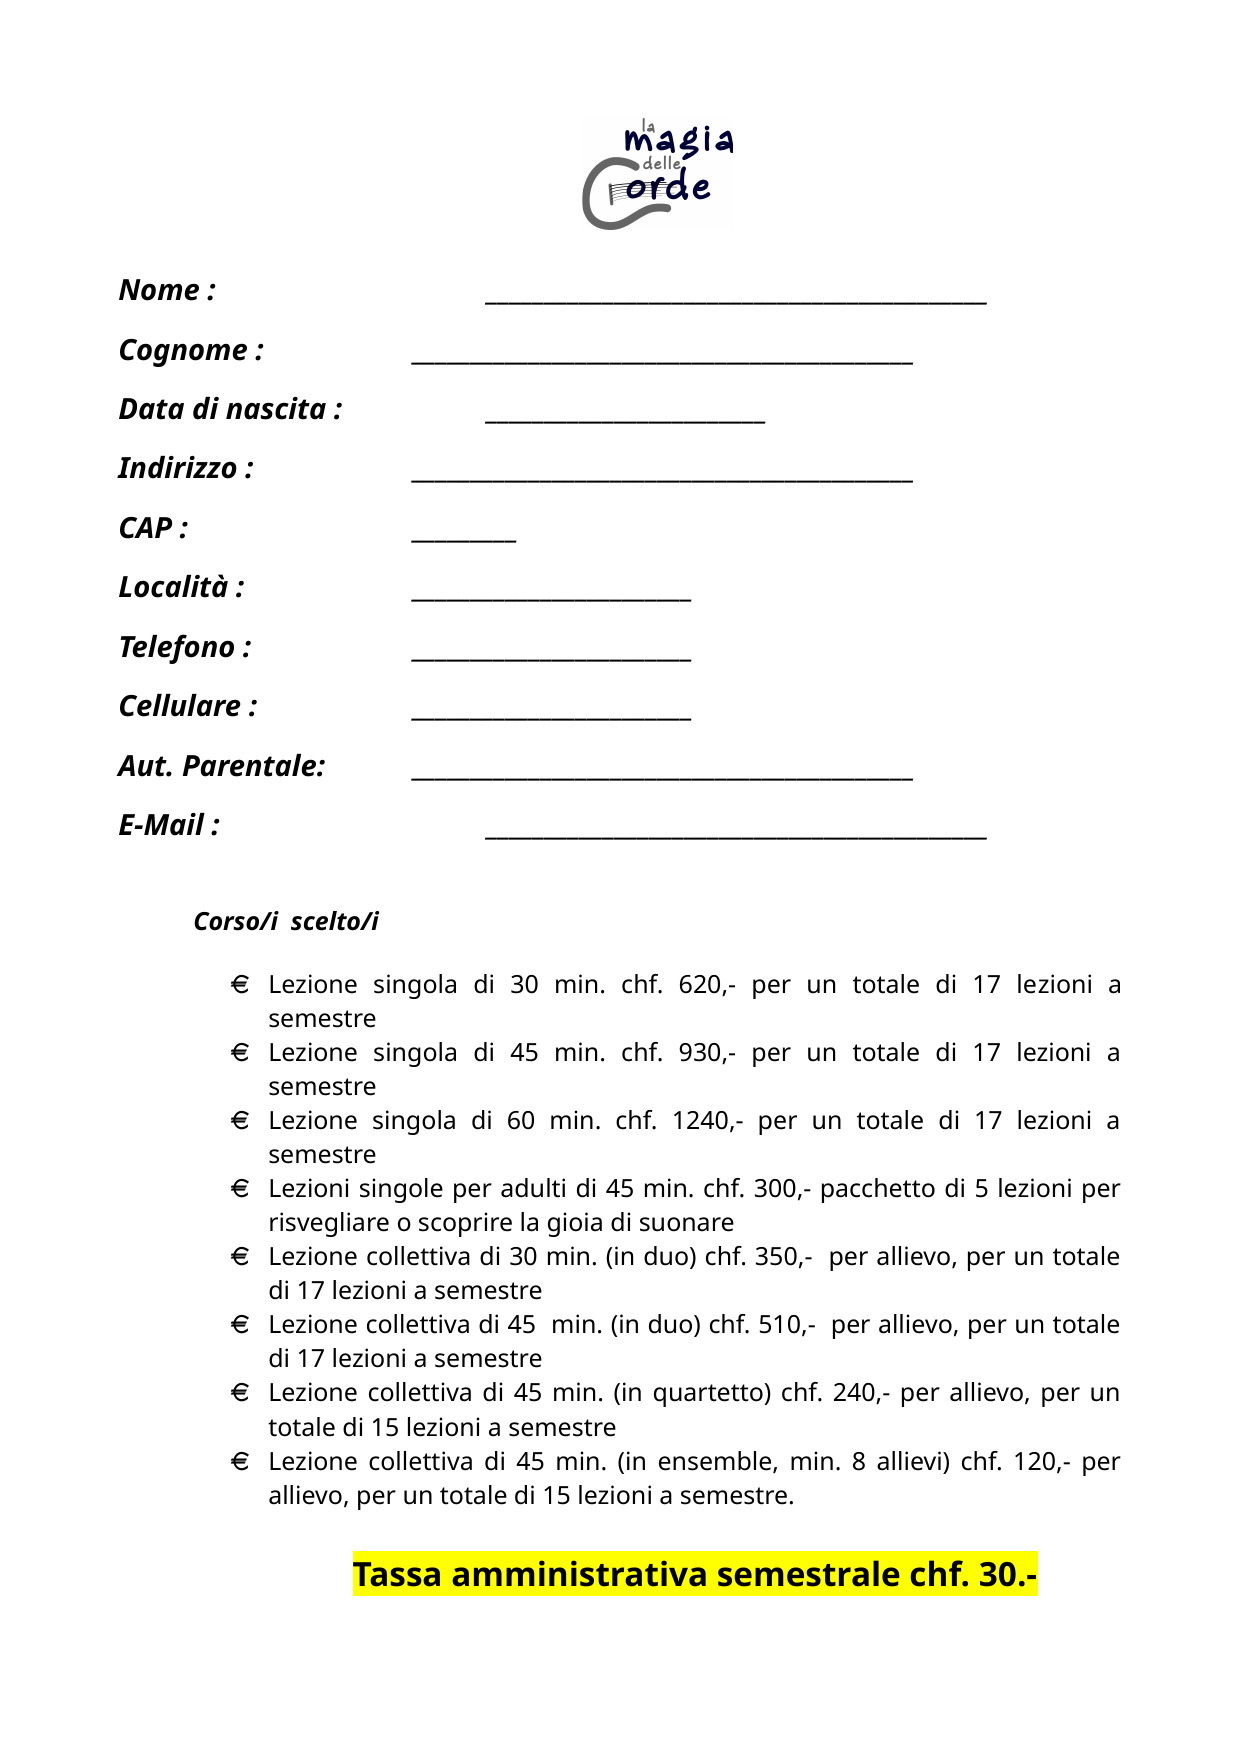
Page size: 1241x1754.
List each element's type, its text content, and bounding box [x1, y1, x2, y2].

text Cellulare : ________________________ [118, 686, 1122, 725]
list Lezioni singole per adulti di 45 min. chf. 300,- pacchetto di 5 lezioni per risvegliare o scoprire la gioia di suonare [231, 1171, 1122, 1239]
text Tassa amministrativa semestrale chf. 30.- [268, 1551, 1122, 1596]
text Telefono : ________________________ [118, 626, 1122, 666]
text Località : ________________________ [118, 567, 1122, 606]
text E-Mail : ___________________________________________ [118, 805, 1122, 844]
list Lezione singola di 60 min. chf. 1240,- per un totale di 17 lezioni a semestre [231, 1103, 1122, 1171]
list Lezione collettiva di 45 min. (in duo) chf. 510,- per allievo, per un totale di 17 lezioni a semestre [231, 1307, 1122, 1375]
list Lezione collettiva di 30 min. (in duo) chf. 350,- per allievo, per un totale di 17 lezioni a semestre [231, 1239, 1122, 1307]
picture [582, 118, 733, 230]
text Nome : ___________________________________________ [118, 269, 1122, 309]
text Indirizzo : ___________________________________________ [118, 448, 1122, 487]
text CAP : _________ [118, 507, 1122, 547]
text Corso/i scelto/i [193, 904, 1122, 938]
list Lezione singola di 45 min. chf. 930,- per un totale di 17 lezioni a semestre [231, 1034, 1122, 1103]
list Lezione collettiva di 45 min. (in ensemble, min. 8 allievi) chf. 120,- per allievo, per un totale di 15 lezioni a semestre. [231, 1443, 1122, 1511]
list Lezione collettiva di 45 min. (in quartetto) chf. 240,- per allievo, per un totale di 15 lezioni a semestre [231, 1375, 1122, 1443]
list Lezione singola di 30 min. chf. 620,- per un totale di 17 lezioni a semestre [231, 966, 1122, 1034]
text Aut. Parentale: ___________________________________________ [118, 745, 1122, 785]
text Data di nascita : ________________________ [118, 388, 1122, 428]
text Cognome : ___________________________________________ [118, 329, 1122, 368]
